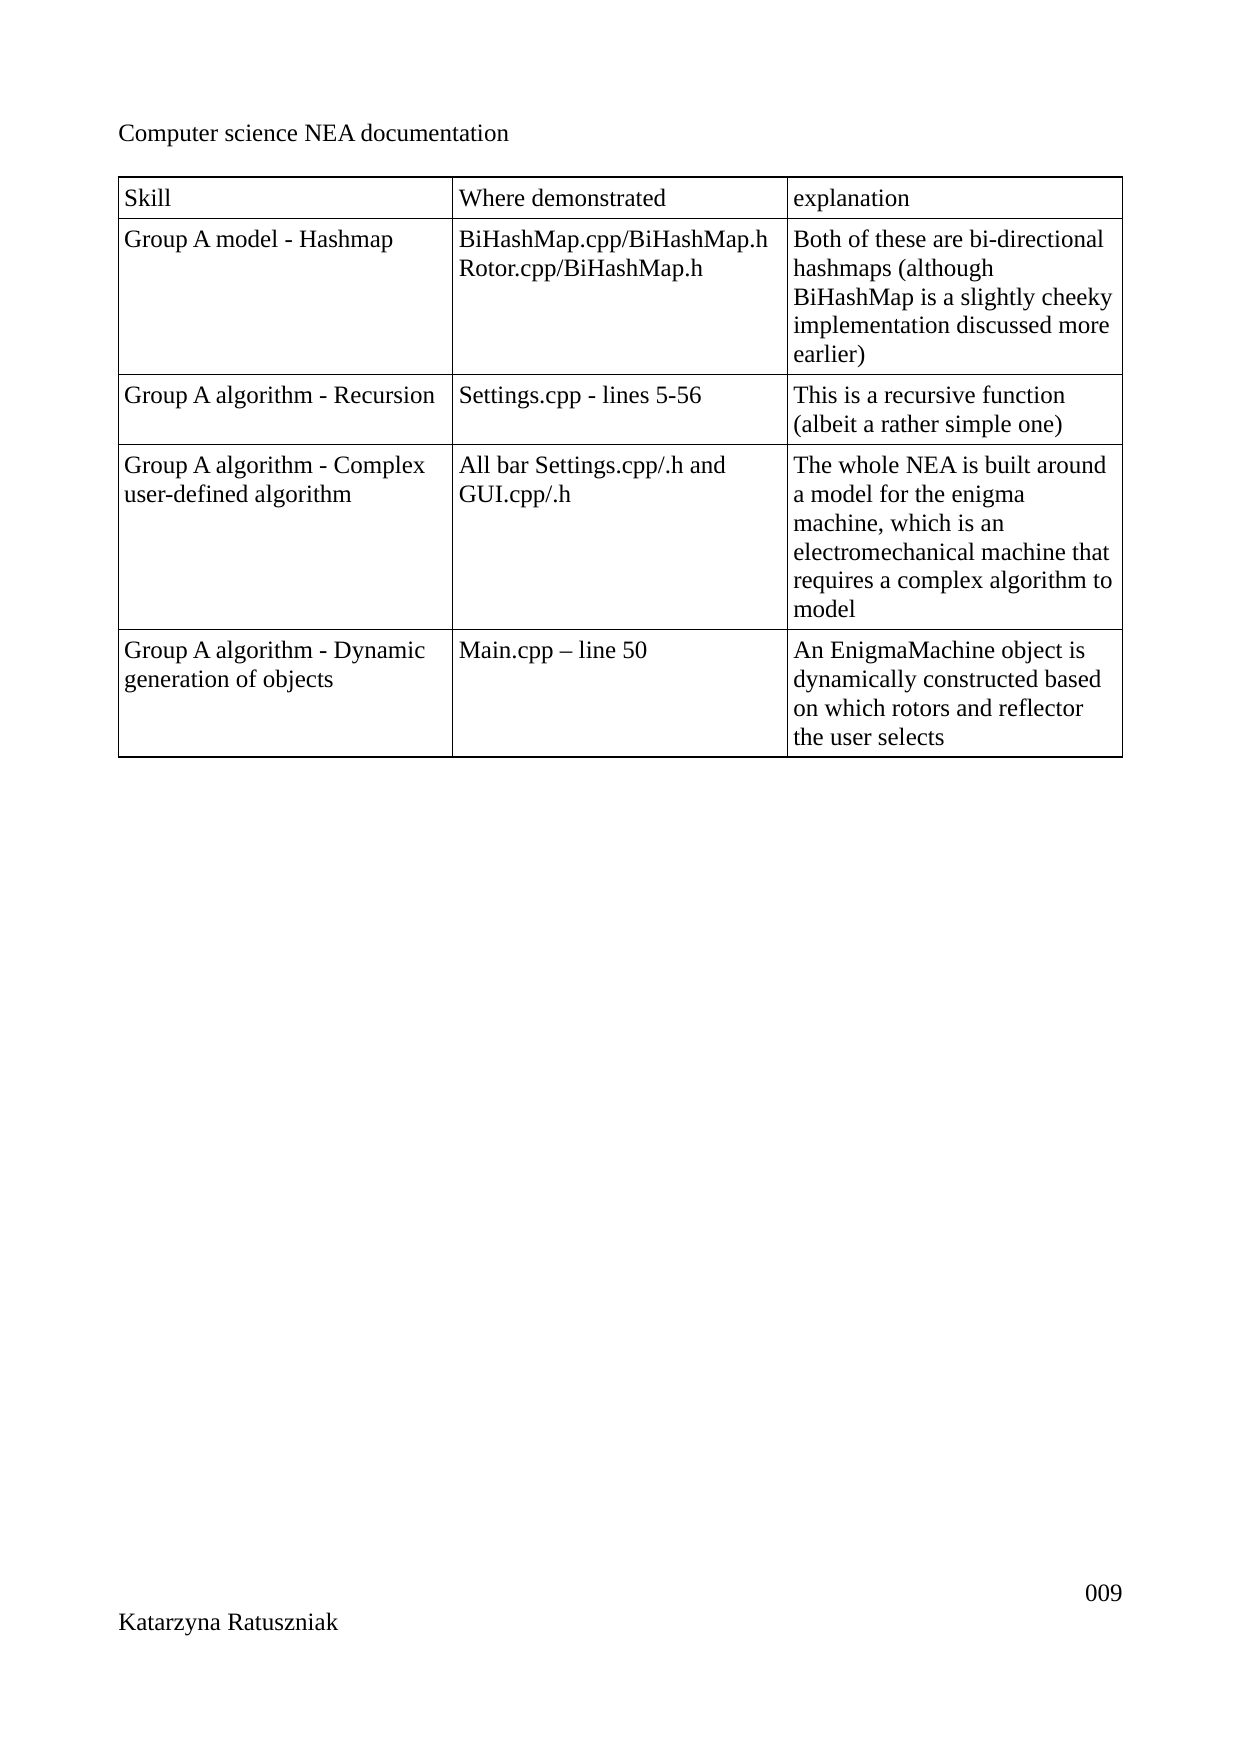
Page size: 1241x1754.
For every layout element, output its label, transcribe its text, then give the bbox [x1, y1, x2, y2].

table_cell An EnigmaMachine object is dynamically constructed based on which rotors and reflector the user selects [788, 630, 1122, 756]
table_cell All bar Settings.cpp/.h and GUI.cpp/.h [453, 445, 787, 629]
table_header Where demonstrated [453, 178, 787, 218]
table_cell This is a recursive function (albeit a rather simple one) [788, 375, 1122, 444]
table_header Skill [119, 178, 452, 218]
table_cell BiHashMap.cpp/BiHashMap.h Rotor.cpp/BiHashMap.h [453, 219, 787, 374]
table_cell Main.cpp – line 50 [453, 630, 787, 756]
table_cell Settings.cpp - lines 5-56 [453, 375, 787, 444]
table_cell Group A algorithm - Dynamic generation of objects [119, 630, 452, 756]
table_cell Group A algorithm - Recursion [119, 375, 452, 444]
table_cell Both of these are bi-directional hashmaps (although BiHashMap is a slightly cheeky implementation discussed more earlier) [788, 219, 1122, 374]
table_cell The whole NEA is built around a model for the enigma machine, which is an electromechanical machine that requires a complex algorithm to model [788, 445, 1122, 629]
table_cell Group A algorithm - Complex user-defined algorithm [119, 445, 452, 629]
table_cell Group A model - Hashmap [119, 219, 452, 374]
table_header explanation [788, 178, 1122, 218]
